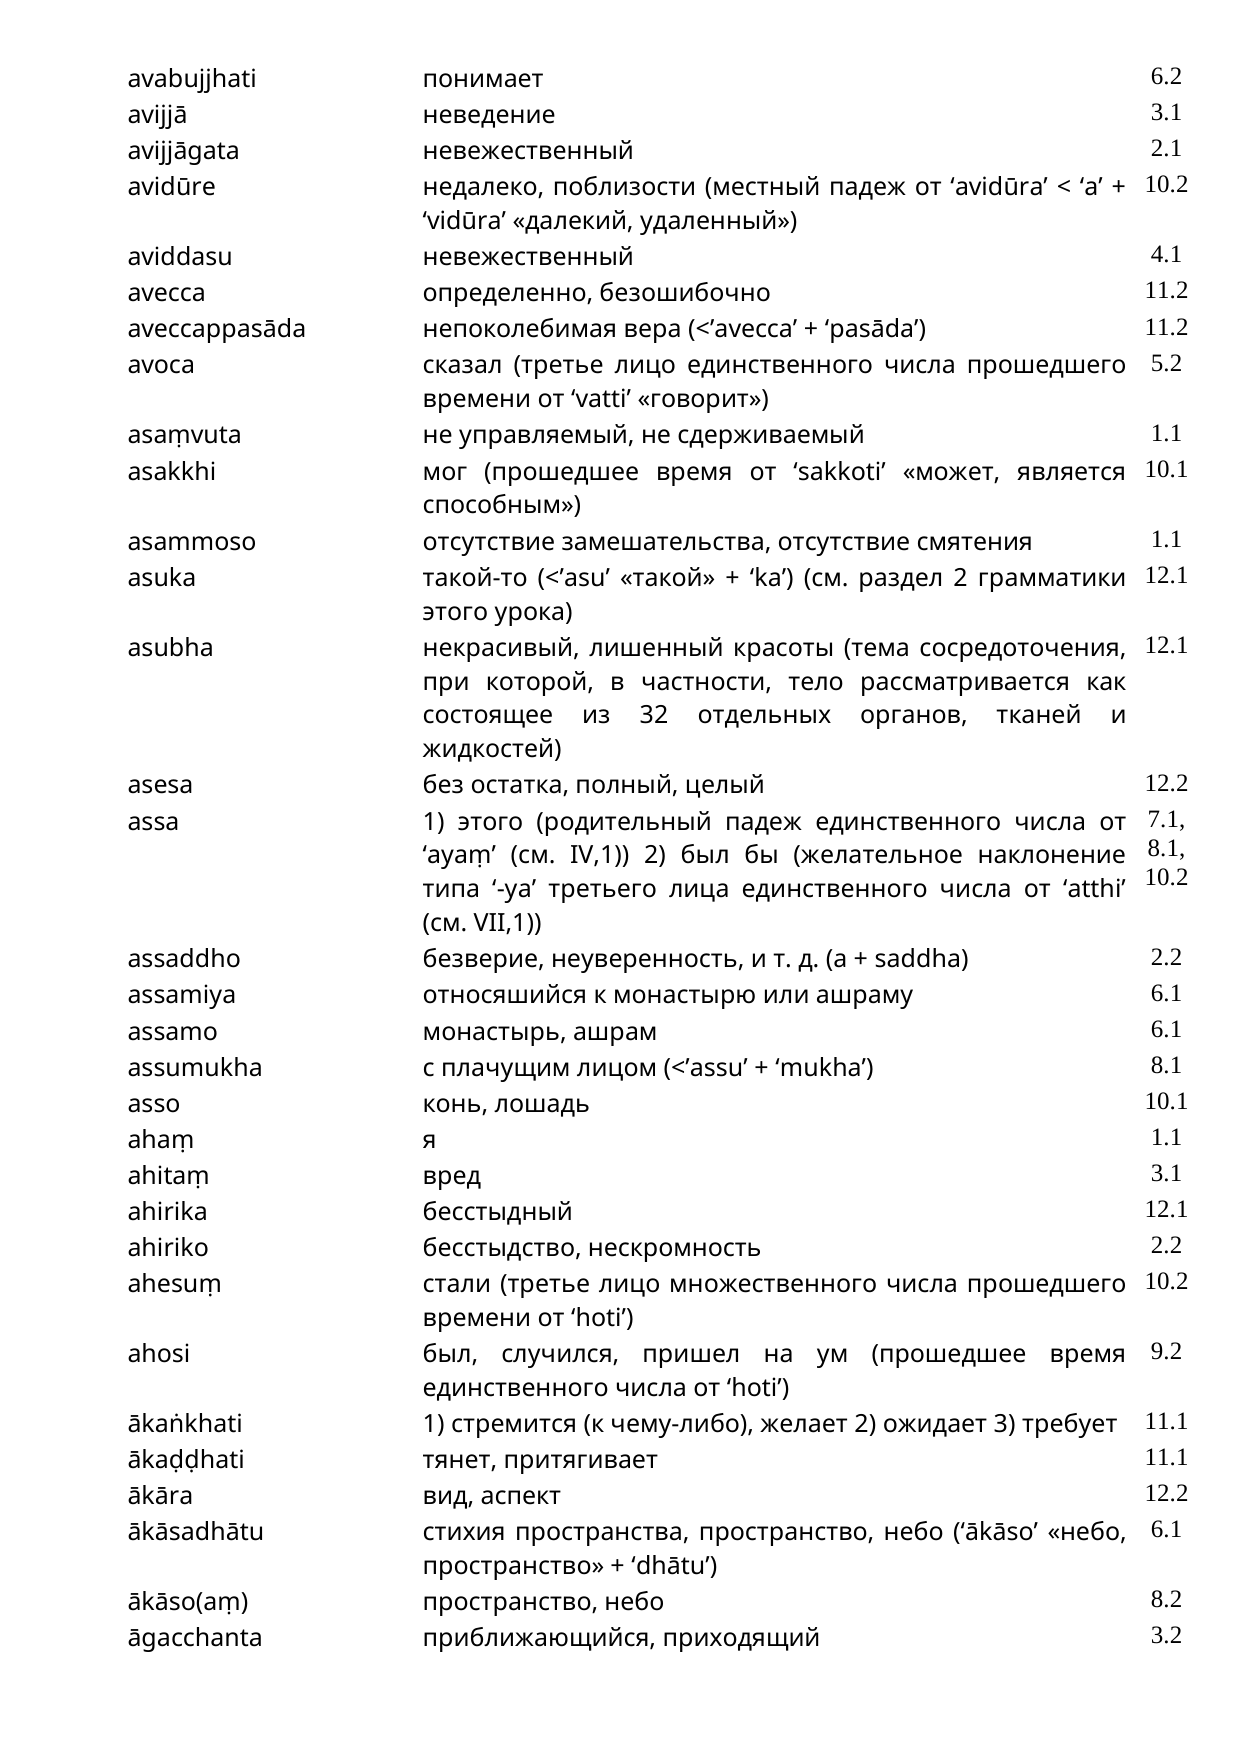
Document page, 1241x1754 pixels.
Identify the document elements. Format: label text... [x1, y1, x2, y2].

table_cell ahirika [125, 1192, 420, 1228]
table_cell ahosi [125, 1334, 420, 1404]
table_cell 4.1 [1129, 237, 1203, 273]
table_cell 12.2 [1129, 1476, 1203, 1512]
table_cell 8.1 [1129, 1048, 1203, 1083]
table_cell бесстыдный [420, 1192, 1129, 1228]
table_cell 12.2 [1129, 765, 1203, 801]
table_cell 11.2 [1129, 273, 1203, 309]
table_cell недалеко, поблизости (местный падеж от ‘avidūra’ < ‘a’ + ‘vidūra’ «далекий, удаленный») [420, 167, 1129, 237]
table_cell конь, лошадь [420, 1084, 1129, 1119]
table_cell 6.2 [1129, 59, 1203, 95]
table_cell такой-то (<’asu’ «такой» + ‘ka’) (см. раздел 2 грамматики этого урока) [420, 558, 1129, 627]
table_cell тянет, притягивает [420, 1440, 1129, 1476]
table_cell 5.2 [1129, 345, 1203, 415]
table_cell вред [420, 1156, 1129, 1192]
table_cell некрасивый, лишенный красоты (тема сосредоточения, при которой, в частности, тело рассматривается как состоящее из 32 отдельных органов, тканей и жидкостей) [420, 628, 1129, 765]
table_cell 6.1 [1129, 975, 1203, 1011]
table_cell 1) этого (родительный падеж единственного числа от ‘ayaṃ’ (см. IV,1)) 2) был бы (желательное наклонение типа ‘-ya’ третьего лица единственного числа от ‘atthi’ (см. VII,1)) [420, 801, 1129, 939]
table_cell неведение [420, 95, 1129, 131]
table_cell asubha [125, 628, 420, 765]
table_cell ākāso(aṃ) [125, 1582, 420, 1618]
table_cell avijjāgata [125, 131, 420, 167]
table_cell 10.1 [1129, 1084, 1203, 1119]
table_cell 2.1 [1129, 131, 1203, 167]
table_cell avabujjhati [125, 59, 420, 95]
table_cell я [420, 1120, 1129, 1156]
table_cell с плачущим лицом (<’assu’ + ‘mukha’) [420, 1048, 1129, 1083]
table_cell 1) стремится (к чему-либо), желает 2) ожидает 3) требует [420, 1404, 1129, 1440]
table_cell 6.1 [1129, 1011, 1203, 1047]
table_cell assamo [125, 1011, 420, 1047]
table_cell был, случился, пришел на ум (прошедшее время единственного числа от ‘hoti’) [420, 1334, 1129, 1404]
table_cell 1.1 [1129, 1120, 1203, 1156]
table_cell 11.2 [1129, 309, 1203, 345]
table_cell avidūre [125, 167, 420, 237]
table_cell asesa [125, 765, 420, 801]
table_cell 7.1, 8.1, 10.2 [1129, 801, 1203, 939]
table_cell ahaṃ [125, 1120, 420, 1156]
table_cell 2.2 [1129, 1228, 1203, 1264]
table_cell ākāsadhātu [125, 1512, 420, 1582]
table_cell 6.1 [1129, 1512, 1203, 1582]
table_cell ākaṅkhati [125, 1404, 420, 1440]
table_cell ahitaṃ [125, 1156, 420, 1192]
table_cell монастырь, ашрам [420, 1011, 1129, 1047]
table_cell assumukha [125, 1048, 420, 1083]
table_cell понимает [420, 59, 1129, 95]
table_cell безверие, неуверенность, и т. д. (a + saddha) [420, 939, 1129, 975]
table_cell определенно, безошибочно [420, 273, 1129, 309]
table_cell не управляемый, не сдерживаемый [420, 415, 1129, 451]
table_cell asammoso [125, 521, 420, 557]
table_cell assaddho [125, 939, 420, 975]
table_cell 1.1 [1129, 415, 1203, 451]
table_cell отсутствие замешательства, отсутствие смятения [420, 521, 1129, 557]
table_cell asuka [125, 558, 420, 627]
table_cell 9.2 [1129, 1334, 1203, 1404]
table_cell без остатка, полный, целый [420, 765, 1129, 801]
table_cell 11.1 [1129, 1440, 1203, 1476]
table_cell 8.2 [1129, 1582, 1203, 1618]
table_cell мог (прошедшее время от ‘sakkoti’ «может, является способным») [420, 451, 1129, 521]
table_cell āgacchanta [125, 1618, 420, 1654]
table_cell сказал (третье лицо единственного числа прошедшего времени от ‘vatti’ «говорит») [420, 345, 1129, 415]
table_cell относяшийся к монастырю или ашраму [420, 975, 1129, 1011]
table_cell непоколебимая вера (<’avecca’ + ‘pasāda’) [420, 309, 1129, 345]
table_cell 10.2 [1129, 1264, 1203, 1334]
table_cell ākaḍḍhati [125, 1440, 420, 1476]
table_cell avoca [125, 345, 420, 415]
table_cell 10.1 [1129, 451, 1203, 521]
table_cell asso [125, 1084, 420, 1119]
table_cell 12.1 [1129, 1192, 1203, 1228]
table_cell стали (третье лицо множественного числа прошедшего времени от ‘hoti’) [420, 1264, 1129, 1334]
table_cell asakkhi [125, 451, 420, 521]
table_cell невежественный [420, 237, 1129, 273]
table_cell ākāra [125, 1476, 420, 1512]
table_cell невежественный [420, 131, 1129, 167]
table_cell 3.2 [1129, 1618, 1203, 1654]
table_cell бесстыдство, нескромность [420, 1228, 1129, 1264]
table_cell 3.1 [1129, 95, 1203, 131]
table_cell avecca [125, 273, 420, 309]
table_cell assamiya [125, 975, 420, 1011]
table_cell 12.1 [1129, 628, 1203, 765]
table_cell 12.1 [1129, 558, 1203, 627]
table_cell avijjā [125, 95, 420, 131]
table_cell asaṃvuta [125, 415, 420, 451]
table_cell 10.2 [1129, 167, 1203, 237]
table_cell 11.1 [1129, 1404, 1203, 1440]
table_cell стихия пространства, пространство, небо (‘ākāso’ «небо, пространство» + ‘dhātu’) [420, 1512, 1129, 1582]
table_cell 3.1 [1129, 1156, 1203, 1192]
table_cell 1.1 [1129, 521, 1203, 557]
table_cell assa [125, 801, 420, 939]
table_cell приближающийся, приходящий [420, 1618, 1129, 1654]
table_cell пространство, небо [420, 1582, 1129, 1618]
table_cell ahiriko [125, 1228, 420, 1264]
table_cell aviddasu [125, 237, 420, 273]
table_cell вид, аспект [420, 1476, 1129, 1512]
table_cell aveccappasāda [125, 309, 420, 345]
table_cell ahesuṃ [125, 1264, 420, 1334]
table_cell 2.2 [1129, 939, 1203, 975]
